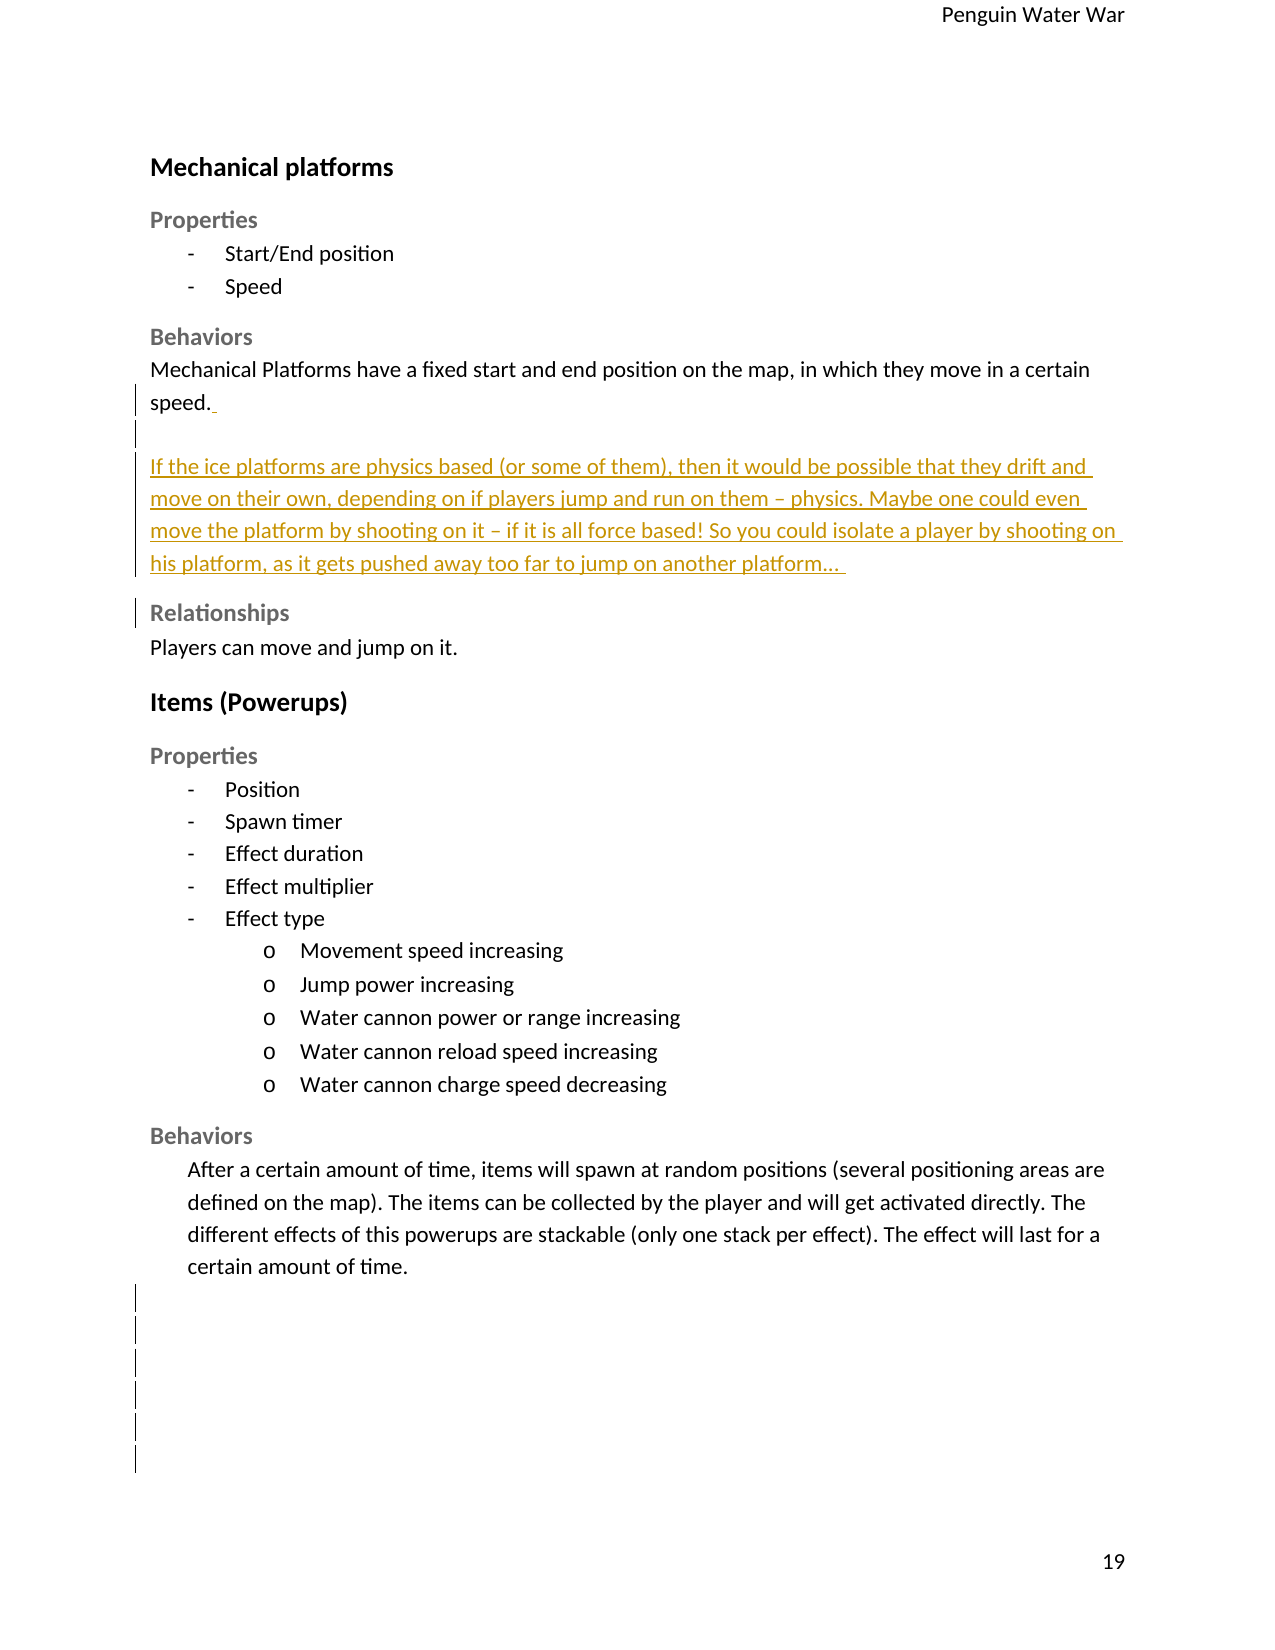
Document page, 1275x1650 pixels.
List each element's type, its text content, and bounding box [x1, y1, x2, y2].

list Effect type [187, 904, 1125, 932]
list Effect multiplier [187, 872, 1125, 900]
text After a certain amount of time, items will spawn at random positions (several positioning areas are defined on the map). The items can be collected by the player and will get activated directly. The different effects of this powerups are stackable (only one stack per effect). The effect will last for a certain amount of time. [187, 1156, 1125, 1280]
list Start/End position [187, 239, 1125, 268]
list Position [187, 775, 1125, 803]
text Mechanical Platforms have a fixed start and end position on the map, in which they move in a certain speed. [150, 356, 1125, 416]
subtitle Mechanical platforms [150, 150, 1125, 183]
list Spawn timer [187, 807, 1125, 835]
subtitle Items (Powerups) [150, 686, 1125, 719]
list Jump power increasing [262, 970, 1125, 999]
subtitle Properties [150, 204, 1125, 235]
list Effect duration [187, 839, 1125, 868]
text If the ice platforms are physics based (or some of them), then it would be possible that they drift and move on their own, depending on if players jump and run on them – physics. Maybe one could even move the platform by shooting on it – if it is all force based! So you could isolate a player by shooting on his platform, as it gets pushed away too far to jump on another platform... [150, 452, 1125, 577]
list Water cannon charge speed decreasing [262, 1070, 1125, 1099]
list Water cannon power or range increasing [262, 1003, 1125, 1032]
list Speed [187, 272, 1125, 300]
list Movement speed increasing [262, 936, 1125, 965]
text Players can move and jump on it. [150, 633, 1125, 661]
subtitle Properties [150, 740, 1125, 771]
subtitle Relationships [150, 598, 1125, 628]
subtitle Behaviors [150, 321, 1125, 351]
subtitle Behaviors [150, 1121, 1125, 1151]
list Water cannon reload speed increasing [262, 1037, 1125, 1066]
